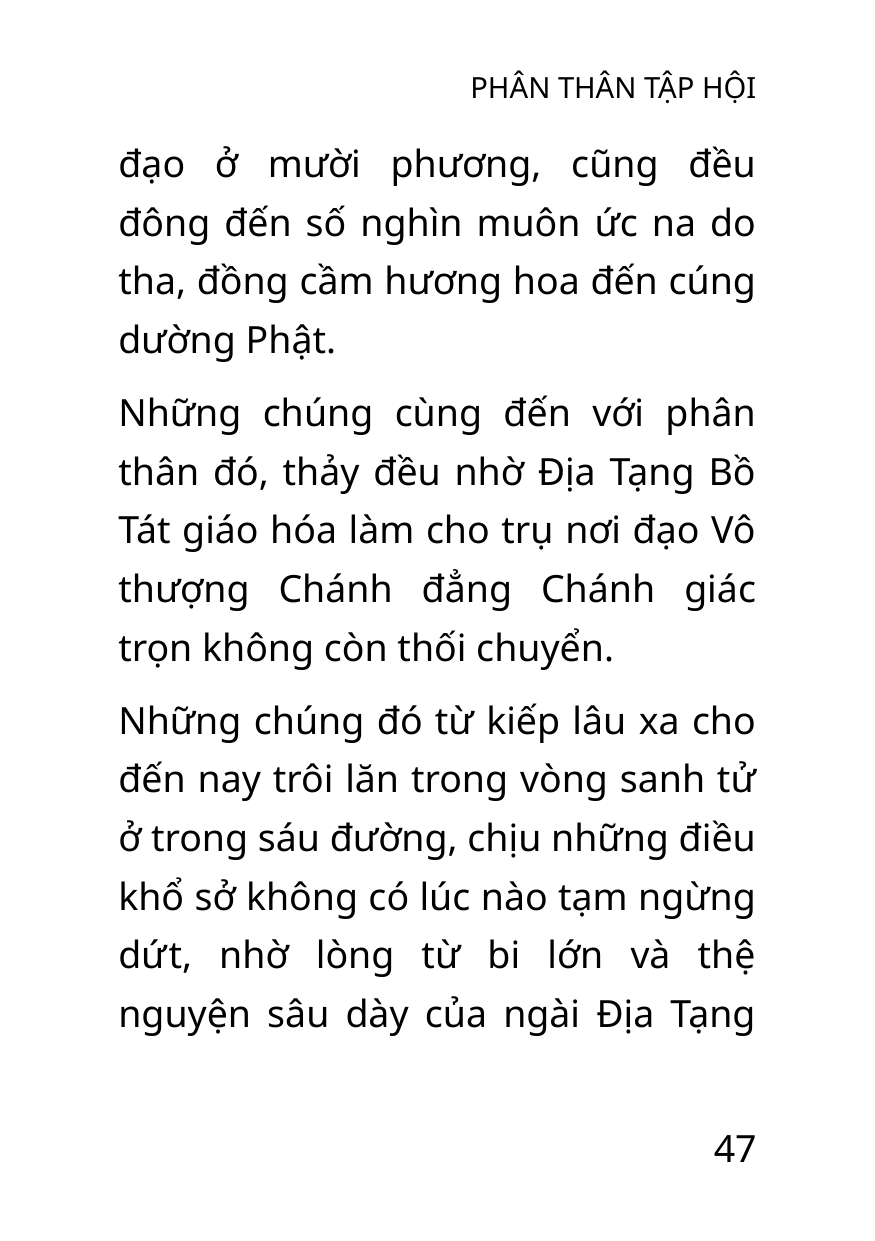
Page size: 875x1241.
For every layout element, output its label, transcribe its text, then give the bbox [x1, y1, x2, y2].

text đạo ở mười phương, cũng đều đông đến số nghìn muôn ức na do tha, đồng cầm hương hoa đến cúng dường Phật. [118, 137, 756, 364]
text Những chúng cùng đến với phân thân đó, thảy đều nhờ Địa Tạng Bồ Tát giáo hóa làm cho trụ nơi đạo Vô thượng Chánh đẳng Chánh giác trọn không còn thối chuyển. [118, 386, 756, 672]
text Những chúng đó từ kiếp lâu xa cho đến nay trôi lăn trong vòng sanh tử ở trong sáu đường, chịu những điều khổ sở không có lúc nào tạm ngừng dứt, nhờ lòng từ bi lớn và thệ nguyện sâu dày của ngài Địa Tạng [118, 694, 756, 1038]
